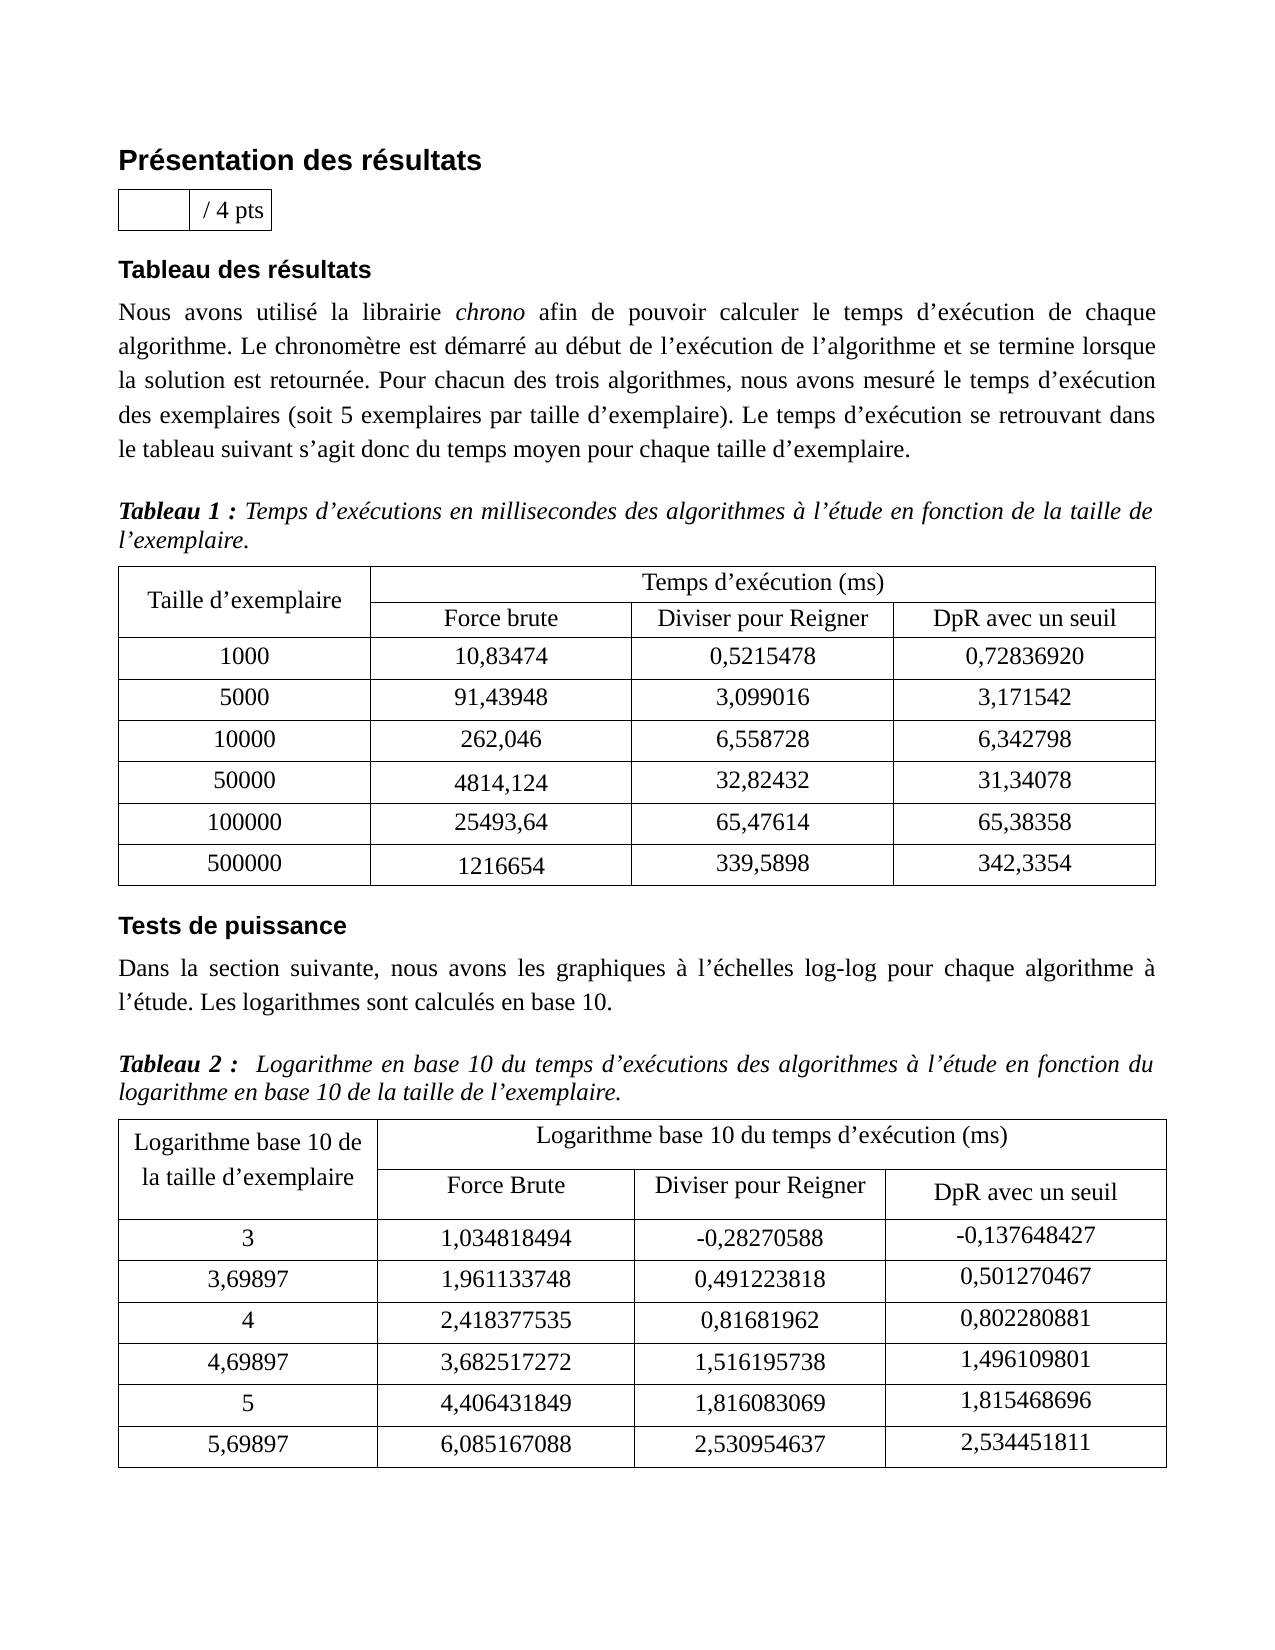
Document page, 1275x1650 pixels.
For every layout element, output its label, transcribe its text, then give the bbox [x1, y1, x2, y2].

table_cell DpR avec un seuil [886, 1170, 1166, 1219]
table_cell 1,496109801 [886, 1344, 1166, 1384]
table_cell 1,961133748 [378, 1261, 634, 1302]
table_cell 1,815468696 [886, 1385, 1166, 1426]
table_cell 3,682517272 [378, 1344, 634, 1384]
table_header Logarithme base 10 du temps d’exécution (ms) [378, 1120, 1166, 1169]
table_cell 342,3354 [894, 845, 1155, 885]
text Tableau 2 : Logarithme en base 10 du temps d’exécutions des algorithmes à l’étude en fonction du logarithme en base 10 de la taille de l’exemplaire. [118, 1049, 1157, 1106]
table_cell 262,046 [371, 721, 631, 761]
table_cell 0,491223818 [635, 1261, 885, 1302]
table_cell 32,82432 [632, 762, 893, 803]
table_header [119, 190, 189, 230]
table_cell 25493,64 [371, 804, 631, 844]
table_cell 65,47614 [632, 804, 893, 844]
text Nous avons utilisé la librairie chrono afin de pouvoir calculer le temps d’exécution de chaque algorithme. Le chronomètre est démarré au début de l’exécution de l’algorithme et se termine lorsque la solution est retournée. Pour chacun des trois algorithmes, nous avons mesuré le temps d’exécution des exemplaires (soit 5 exemplaires par taille d’exemplaire). Le temps d’exécution se retrouvant dans le tableau suivant s’agit donc du temps moyen pour chaque taille d’exemplaire. [118, 297, 1157, 463]
table_cell 1,816083069 [635, 1385, 885, 1426]
table_cell Force Brute [378, 1170, 634, 1219]
table_cell 2,530954637 [635, 1427, 885, 1467]
table_cell 31,34078 [894, 762, 1155, 803]
table_cell 6,085167088 [378, 1427, 634, 1467]
table_cell Force brute [371, 603, 631, 637]
table_cell 4,406431849 [378, 1385, 634, 1426]
table_cell 4814,124 [371, 762, 631, 803]
table_cell 3,171542 [894, 680, 1155, 720]
table_cell 50000 [119, 762, 370, 803]
table_cell 3 [119, 1220, 377, 1260]
table_cell 6,558728 [632, 721, 893, 761]
table_cell 5 [119, 1385, 377, 1426]
subtitle Présentation des résultats [118, 143, 1157, 177]
table_cell 2,534451811 [886, 1427, 1166, 1467]
table_cell 10,83474 [371, 638, 631, 678]
subtitle Tests de puissance [118, 911, 1157, 940]
text Dans la section suivante, nous avons les graphiques à l’échelles log-log pour chaque algorithme à l’étude. Les logarithmes sont calculés en base 10. [118, 953, 1157, 1016]
table_cell 3,69897 [119, 1261, 377, 1302]
table_cell Diviser pour Reigner [632, 603, 893, 637]
table_cell 3,099016 [632, 680, 893, 720]
table_cell DpR avec un seuil [894, 603, 1155, 637]
table_header Taille d’exemplaire [119, 567, 370, 637]
subtitle Tableau des résultats [118, 255, 1157, 284]
table_cell 0,72836920 [894, 638, 1155, 678]
table_cell 65,38358 [894, 804, 1155, 844]
table_cell 91,43948 [371, 680, 631, 720]
table_cell 4,69897 [119, 1344, 377, 1384]
table_cell 1,034818494 [378, 1220, 634, 1260]
table_cell Diviser pour Reigner [635, 1170, 885, 1219]
table_cell 5,69897 [119, 1427, 377, 1467]
table_cell 1216654 [371, 845, 631, 885]
table_cell 10000 [119, 721, 370, 761]
table_cell 0,5215478 [632, 638, 893, 678]
table_cell 1,516195738 [635, 1344, 885, 1384]
text Tableau 1 : Temps d’exécutions en millisecondes des algorithmes à l’étude en fonction de la taille de l’exemplaire. [118, 496, 1157, 554]
table_header Temps d’exécution (ms) [371, 567, 1155, 602]
table_header Logarithme base 10 de la taille d’exemplaire [119, 1120, 377, 1219]
table_cell -0,137648427 [886, 1220, 1166, 1260]
table_header / 4 pts [190, 190, 271, 230]
table_cell 5000 [119, 680, 370, 720]
table_cell 4 [119, 1303, 377, 1343]
table_cell 100000 [119, 804, 370, 844]
table_cell 0,802280881 [886, 1303, 1166, 1343]
table_cell 339,5898 [632, 845, 893, 885]
table_cell 0,81681962 [635, 1303, 885, 1343]
table_cell 0,501270467 [886, 1261, 1166, 1302]
table_cell 500000 [119, 845, 370, 885]
table_cell -0,28270588 [635, 1220, 885, 1260]
table_cell 1000 [119, 638, 370, 678]
table_cell 2,418377535 [378, 1303, 634, 1343]
table_cell 6,342798 [894, 721, 1155, 761]
